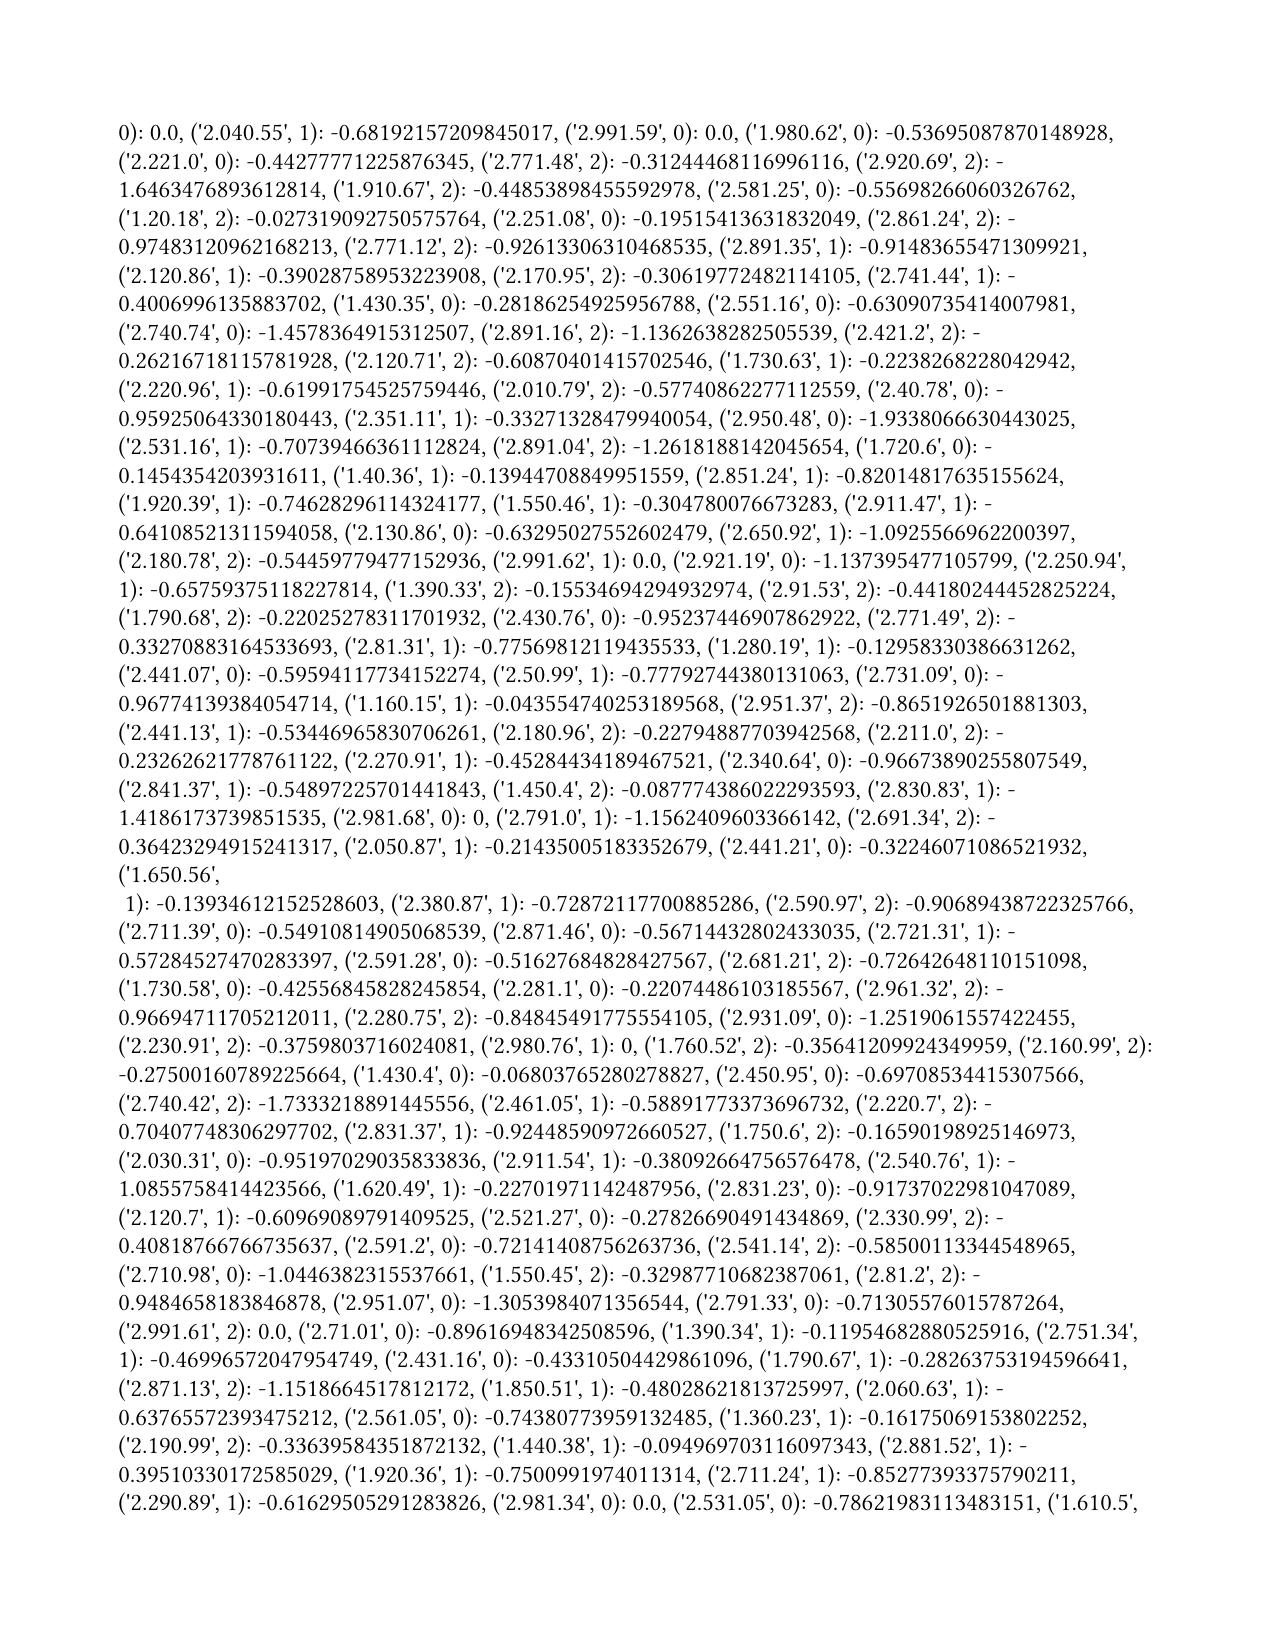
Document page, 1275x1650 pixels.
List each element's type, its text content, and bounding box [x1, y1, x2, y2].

text 1): -0.13934612152528603, ('2.380.87', 1): -0.72872117700885286, ('2.590.97', 2): -0.90689438722325766, ('2.711.39', 0): -0.54910814905068539, ('2.871.46', 0): -0.56714432802433035, ('2.721.31', 1): -0.57284527470283397, ('2.591.28', 0): -0.51627684828427567, ('2.681.21', 2): -0.72642648110151098, ('1.730.58', 0): -0.42556845828245854, ('2.281.1', 0): -0.22074486103185567, ('2.961.32', 2): -0.96694711705212011, ('2.280.75', 2): -0.84845491775554105, ('2.931.09', 0): -1.2519061557422455, ('2.230.91', 2): -0.3759803716024081, ('2.980.76', 1): 0, ('1.760.52', 2): -0.35641209924349959, ('2.160.99', 2): -0.27500160789225664, ('1.430.4', 0): -0.06803765280278827, ('2.450.95', 0): -0.69708534415307566, ('2.740.42', 2): -1.7333218891445556, ('2.461.05', 1): -0.58891773373696732, ('2.220.7', 2): -0.70407748306297702, ('2.831.37', 1): -0.92448590972660527, ('1.750.6', 2): -0.16590198925146973, ('2.030.31', 0): -0.95197029035833836, ('2.911.54', 1): -0.38092664756576478, ('2.540.76', 1): -1.0855758414423566, ('1.620.49', 1): -0.22701971142487956, ('2.831.23', 0): -0.91737022981047089, ('2.120.7', 1): -0.60969089791409525, ('2.521.27', 0): -0.27826690491434869, ('2.330.99', 2): -0.40818766766735637, ('2.591.2', 0): -0.72141408756263736, ('2.541.14', 2): -0.58500113344548965, ('2.710.98', 0): -1.0446382315537661, ('1.550.45', 2): -0.32987710682387061, ('2.81.2', 2): -0.9484658183846878, ('2.951.07', 0): -1.3053984071356544, ('2.791.33', 0): -0.71305576015787264, ('2.991.61', 2): 0.0, ('2.71.01', 0): -0.89616948342508596, ('1.390.34', 1): -0.11954682880525916, ('2.751.34', 1): -0.46996572047954749, ('2.431.16', 0): -0.43310504429861096, ('1.790.67', 1): -0.28263753194596641, ('2.871.13', 2): -1.1518664517812172, ('1.850.51', 1): -0.48028621813725997, ('2.060.63', 1): -0.63765572393475212, ('2.561.05', 0): -0.74380773959132485, ('1.360.23', 1): -0.16175069153802252, ('2.190.99', 2): -0.33639584351872132, ('1.440.38', 1): -0.094969703116097343, ('2.881.52', 1): -0.39510330172585029, ('1.920.36', 1): -0.7500991974011314, ('2.711.24', 1): -0.85277393375790211, ('2.290.89', 1): -0.61629505291283826, ('2.981.34', 0): 0.0, ('2.531.05', 0): -0.78621983113483151, ('1.610.5', [118, 889, 1157, 1517]
text 0): 0.0, ('2.040.55', 1): -0.68192157209845017, ('2.991.59', 0): 0.0, ('1.980.62', 0): -0.53695087870148928, ('2.221.0', 0): -0.44277771225876345, ('2.771.48', 2): -0.31244468116996116, ('2.920.69', 2): -1.6463476893612814, ('1.910.67', 2): -0.44853898455592978, ('2.581.25', 0): -0.55698266060326762, ('1.20.18', 2): -0.027319092750575764, ('2.251.08', 0): -0.19515413631832049, ('2.861.24', 2): -0.97483120962168213, ('2.771.12', 2): -0.92613306310468535, ('2.891.35', 1): -0.91483655471309921, ('2.120.86', 1): -0.39028758953223908, ('2.170.95', 2): -0.30619772482114105, ('2.741.44', 1): -0.4006996135883702, ('1.430.35', 0): -0.28186254925956788, ('2.551.16', 0): -0.63090735414007981, ('2.740.74', 0): -1.4578364915312507, ('2.891.16', 2): -1.1362638282505539, ('2.421.2', 2): -0.26216718115781928, ('2.120.71', 2): -0.60870401415702546, ('1.730.63', 1): -0.2238268228042942, ('2.220.96', 1): -0.61991754525759446, ('2.010.79', 2): -0.57740862277112559, ('2.40.78', 0): -0.95925064330180443, ('2.351.11', 1): -0.33271328479940054, ('2.950.48', 0): -1.9338066630443025, ('2.531.16', 1): -0.70739466361112824, ('2.891.04', 2): -1.2618188142045654, ('1.720.6', 0): -0.1454354203931611, ('1.40.36', 1): -0.13944708849951559, ('2.851.24', 1): -0.82014817635155624, ('1.920.39', 1): -0.74628296114324177, ('1.550.46', 1): -0.304780076673283, ('2.911.47', 1): -0.64108521311594058, ('2.130.86', 0): -0.63295027552602479, ('2.650.92', 1): -1.0925566962200397, ('2.180.78', 2): -0.54459779477152936, ('2.991.62', 1): 0.0, ('2.921.19', 0): -1.137395477105799, ('2.250.94', 1): -0.65759375118227814, ('1.390.33', 2): -0.15534694294932974, ('2.91.53', 2): -0.44180244452825224, ('1.790.68', 2): -0.22025278311701932, ('2.430.76', 0): -0.95237446907862922, ('2.771.49', 2): -0.33270883164533693, ('2.81.31', 1): -0.77569812119435533, ('1.280.19', 1): -0.12958330386631262, ('2.441.07', 0): -0.59594117734152274, ('2.50.99', 1): -0.77792744380131063, ('2.731.09', 0): -0.96774139384054714, ('1.160.15', 1): -0.043554740253189568, ('2.951.37', 2): -0.8651926501881303, ('2.441.13', 1): -0.53446965830706261, ('2.180.96', 2): -0.22794887703942568, ('2.211.0', 2): -0.23262621778761122, ('2.270.91', 1): -0.45284434189467521, ('2.340.64', 0): -0.96673890255807549, ('2.841.37', 1): -0.54897225701441843, ('1.450.4', 2): -0.087774386022293593, ('2.830.83', 1): -1.4186173739851535, ('2.981.68', 0): 0, ('2.791.0', 1): -1.1562409603366142, ('2.691.34', 2): -0.36423294915241317, ('2.050.87', 1): -0.21435005183352679, ('2.441.21', 0): -0.32246071086521932, ('1.650.56', [118, 118, 1157, 889]
